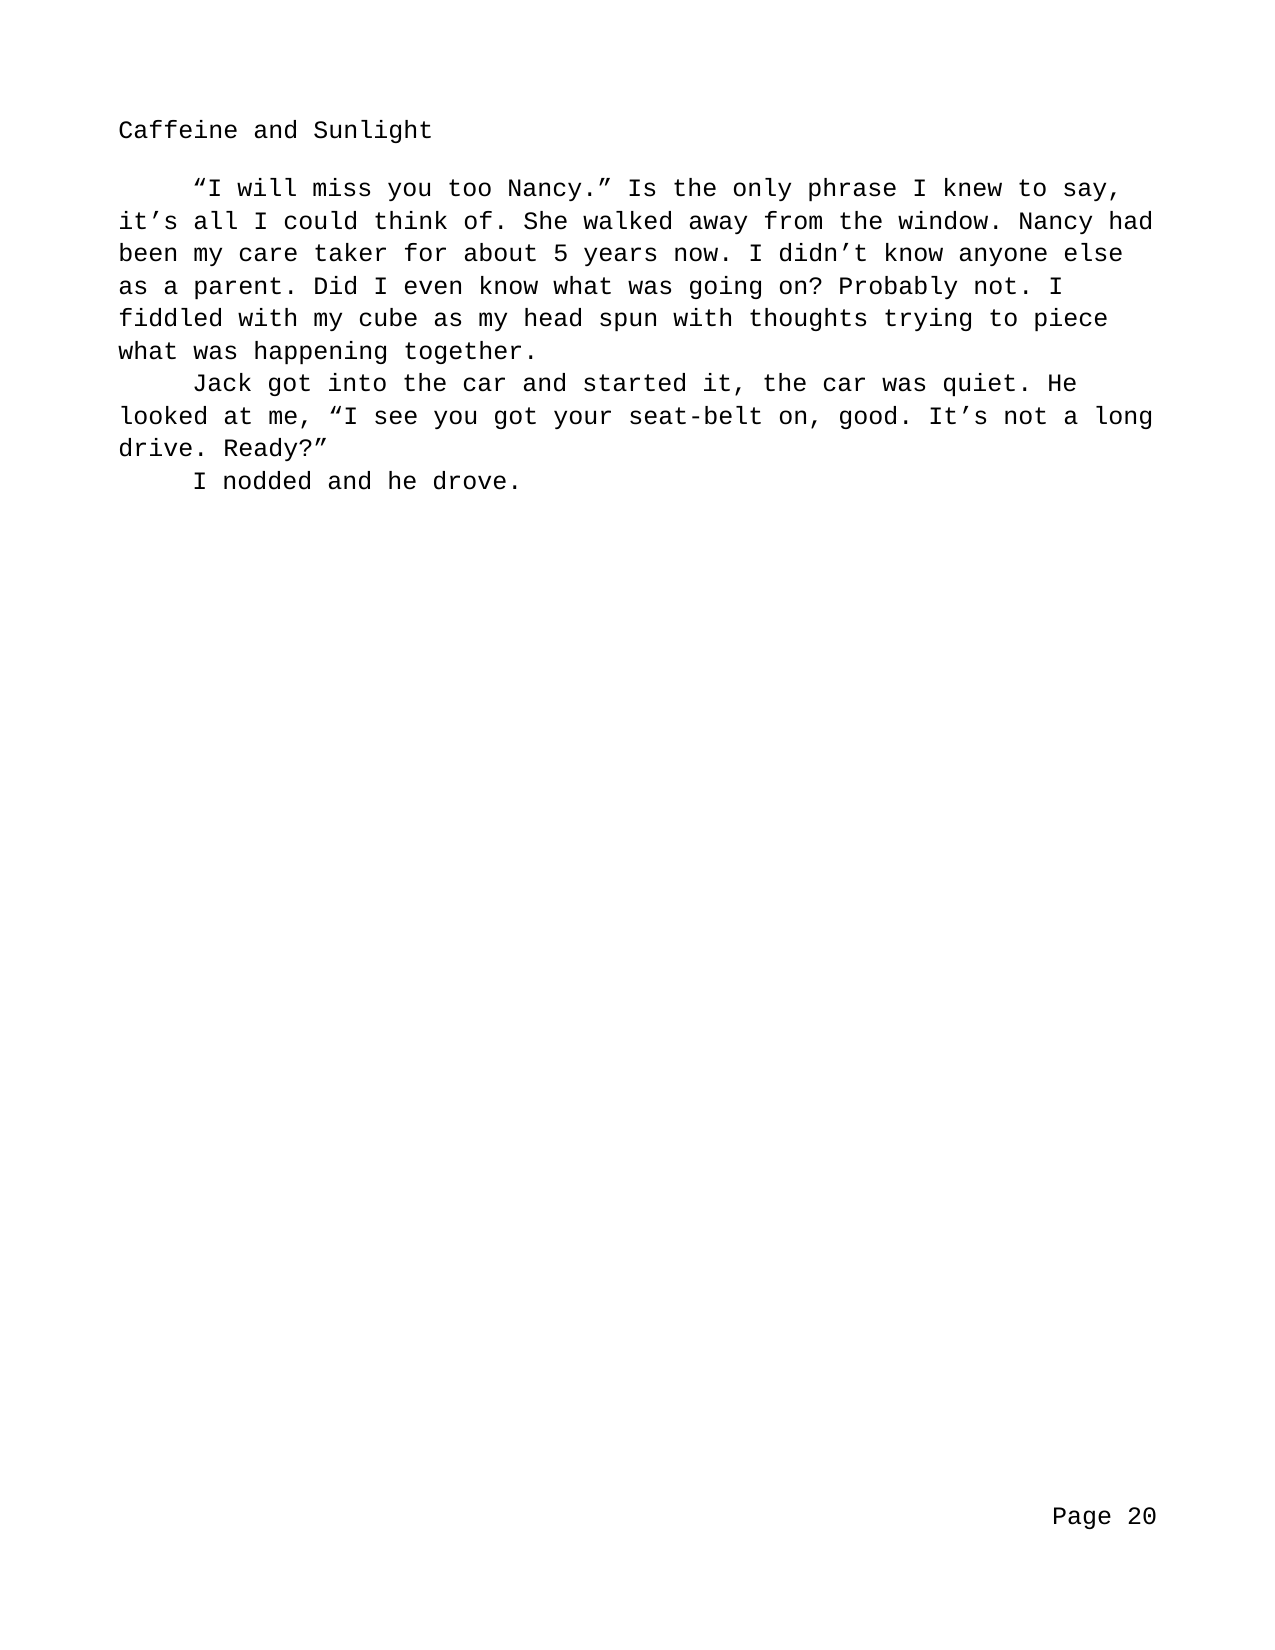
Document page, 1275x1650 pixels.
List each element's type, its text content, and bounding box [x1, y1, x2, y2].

text “I will miss you too Nancy.” Is the only phrase I knew to say, it’s all I could think of. She walked away from the window. Nancy had been my care taker for about 5 years now. I didn’t know anyone else as a parent. Did I even know what was going on? Probably not. I fiddled with my cube as my head spun with thoughts trying to piece what was happening together. [118, 176, 1157, 367]
text Jack got into the car and started it, the car was quiet. He looked at me, “I see you got your seat-belt on, good. It’s not a long drive. Ready?” I nodded and he drove. [118, 371, 1157, 497]
